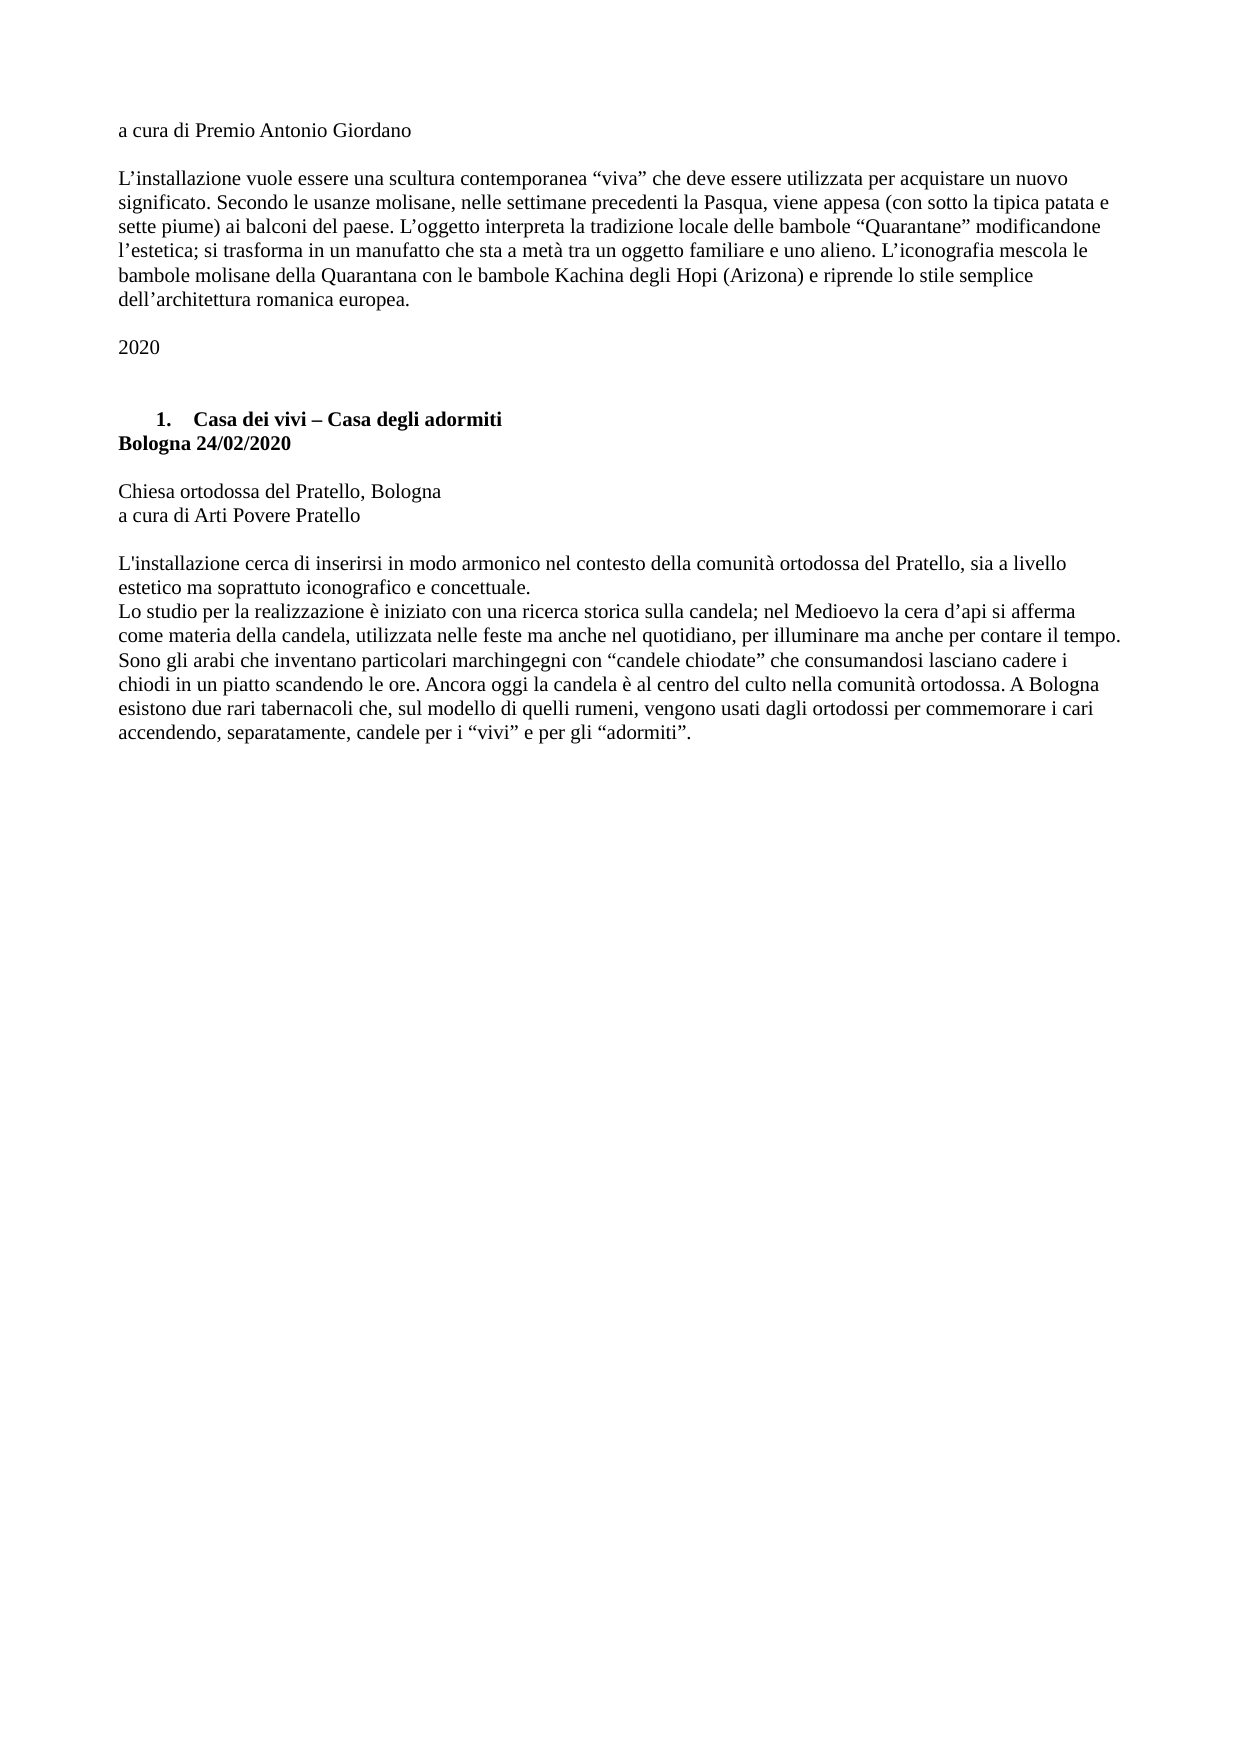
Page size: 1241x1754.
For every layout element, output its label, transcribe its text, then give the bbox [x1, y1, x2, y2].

text Chiesa ortodossa del Pratello, Bologna [118, 479, 1122, 503]
text a cura di Premio Antonio Giordano [118, 118, 1122, 142]
list Casa dei vivi – Casa degli adormiti [156, 407, 1122, 431]
text L'installazione cerca di inserirsi in modo armonico nel contesto della comunità ortodossa del Pratello, sia a livello estetico ma soprattuto iconografico e concettuale. [118, 551, 1122, 599]
text 2020 [118, 335, 1122, 359]
text Bologna 24/02/2020 [118, 431, 1122, 455]
text L’installazione vuole essere una scultura contemporanea “viva” che deve essere utilizzata per acquistare un nuovo significato. Secondo le usanze molisane, nelle settimane precedenti la Pasqua, viene appesa (con sotto la tipica patata e sette piume) ai balconi del paese. L’oggetto interpreta la tradizione locale delle bambole “Quarantane” modificandone l’estetica; si trasforma in un manufatto che sta a metà tra un oggetto familiare e uno alieno. L’iconografia mescola le bambole molisane della Quarantana con le bambole Kachina degli Hopi (Arizona) e riprende lo stile semplice dell’architettura romanica europea. [118, 166, 1122, 311]
text a cura di Arti Povere Pratello [118, 503, 1122, 527]
text Lo studio per la realizzazione è iniziato con una ricerca storica sulla candela; nel Medioevo la cera d’api si afferma come materia della candela, utilizzata nelle feste ma anche nel quotidiano, per illuminare ma anche per contare il tempo. Sono gli arabi che inventano particolari marchingegni con “candele chiodate” che consumandosi lasciano cadere i chiodi in un piatto scandendo le ore. Ancora oggi la candela è al centro del culto nella comunità ortodossa. A Bologna esistono due rari tabernacoli che, sul modello di quelli rumeni, vengono usati dagli ortodossi per commemorare i cari accendendo, separatamente, candele per i “vivi” e per gli “adormiti”. [118, 599, 1122, 744]
